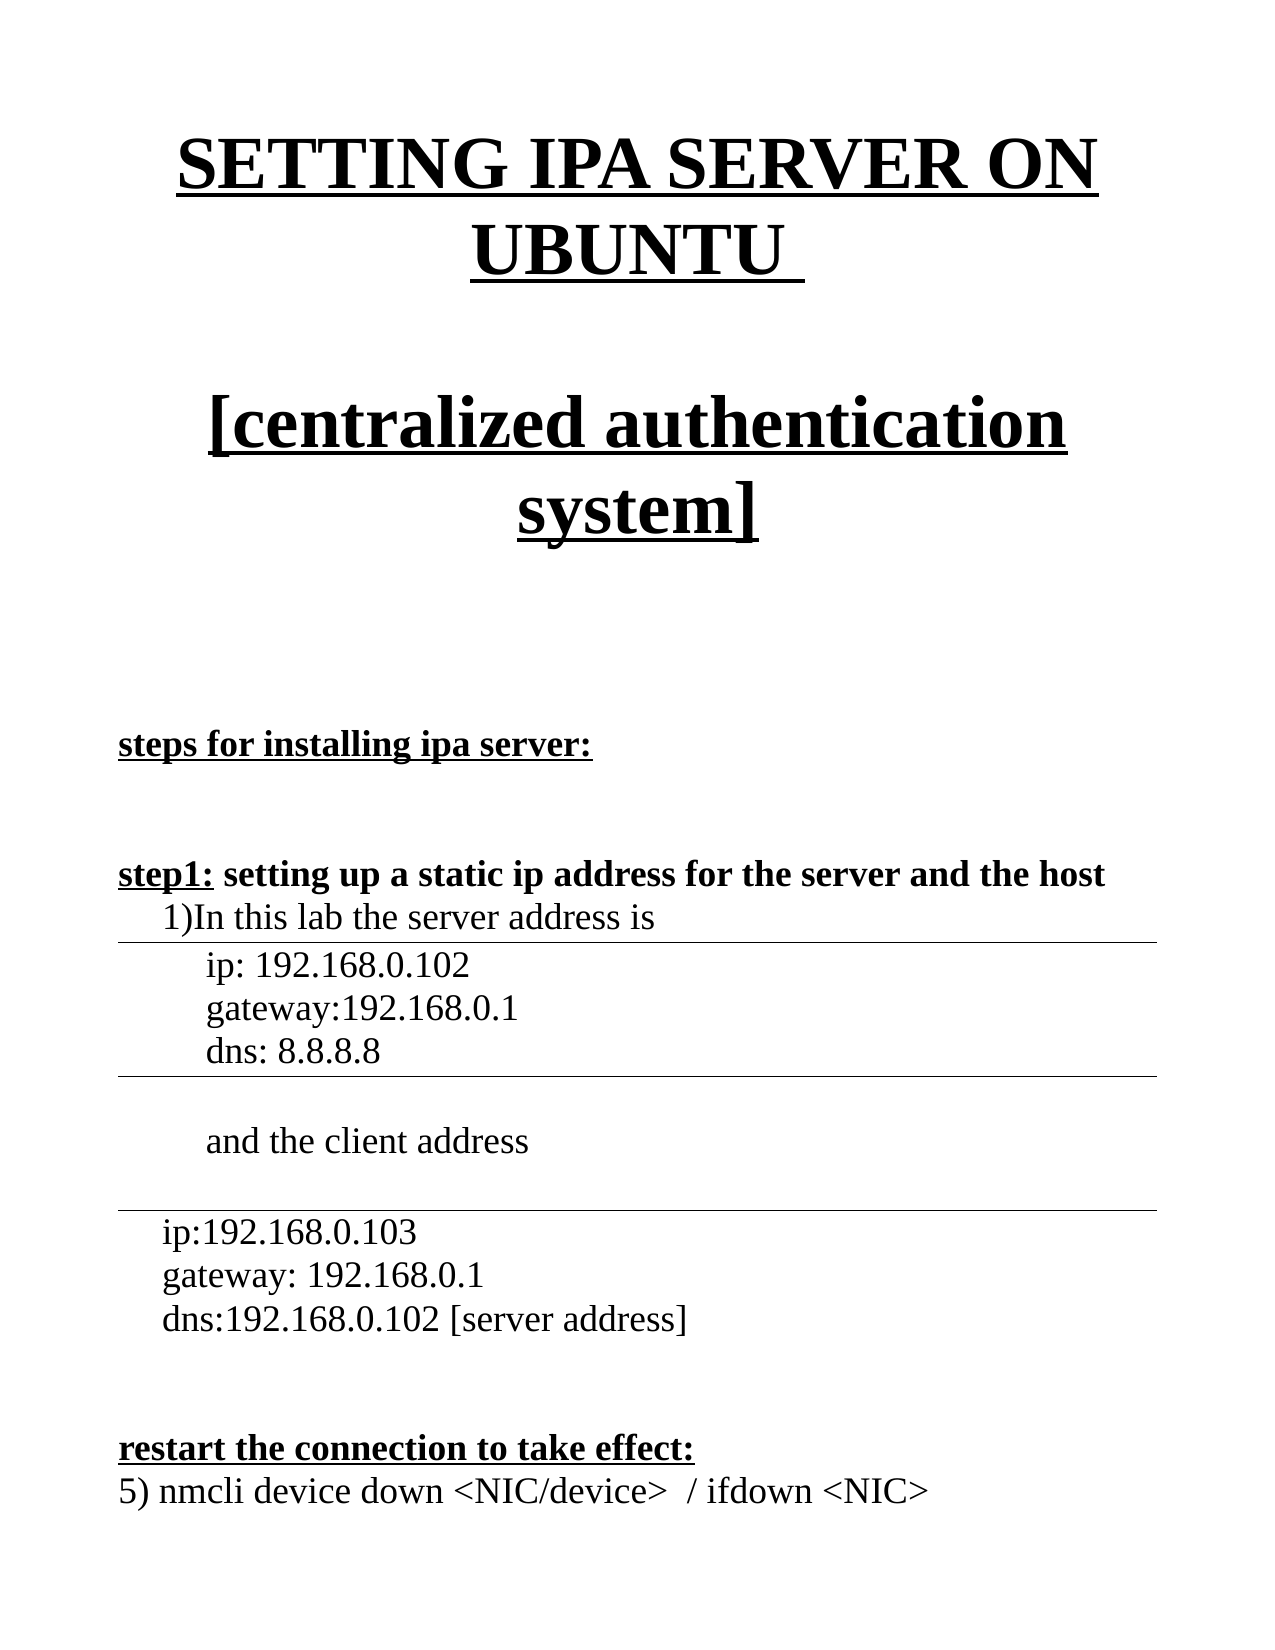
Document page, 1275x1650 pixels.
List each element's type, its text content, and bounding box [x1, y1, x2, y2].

text SETTING IPA SERVER ON UBUNTU [118, 118, 1157, 291]
text gateway:192.168.0.1 [118, 985, 1157, 1028]
text gateway: 192.168.0.1 [118, 1253, 1157, 1296]
text steps for installing ipa server: [118, 722, 1157, 765]
text [centralized authentication system] [118, 377, 1157, 549]
text 5) nmcli device down <NIC/device> / ifdown <NIC> [118, 1468, 1157, 1512]
text ip: 192.168.0.102 [118, 943, 1157, 985]
text step1: setting up a static ip address for the server and the host [118, 851, 1157, 894]
text dns: 8.8.8.8 [118, 1028, 1157, 1076]
text restart the connection to take effect: [118, 1425, 1157, 1468]
text ip:192.168.0.103 [118, 1211, 1157, 1253]
text dns:192.168.0.102 [server address] [118, 1296, 1157, 1339]
text 1)In this lab the server address is [118, 894, 1157, 942]
text and the client address [118, 1119, 1157, 1162]
